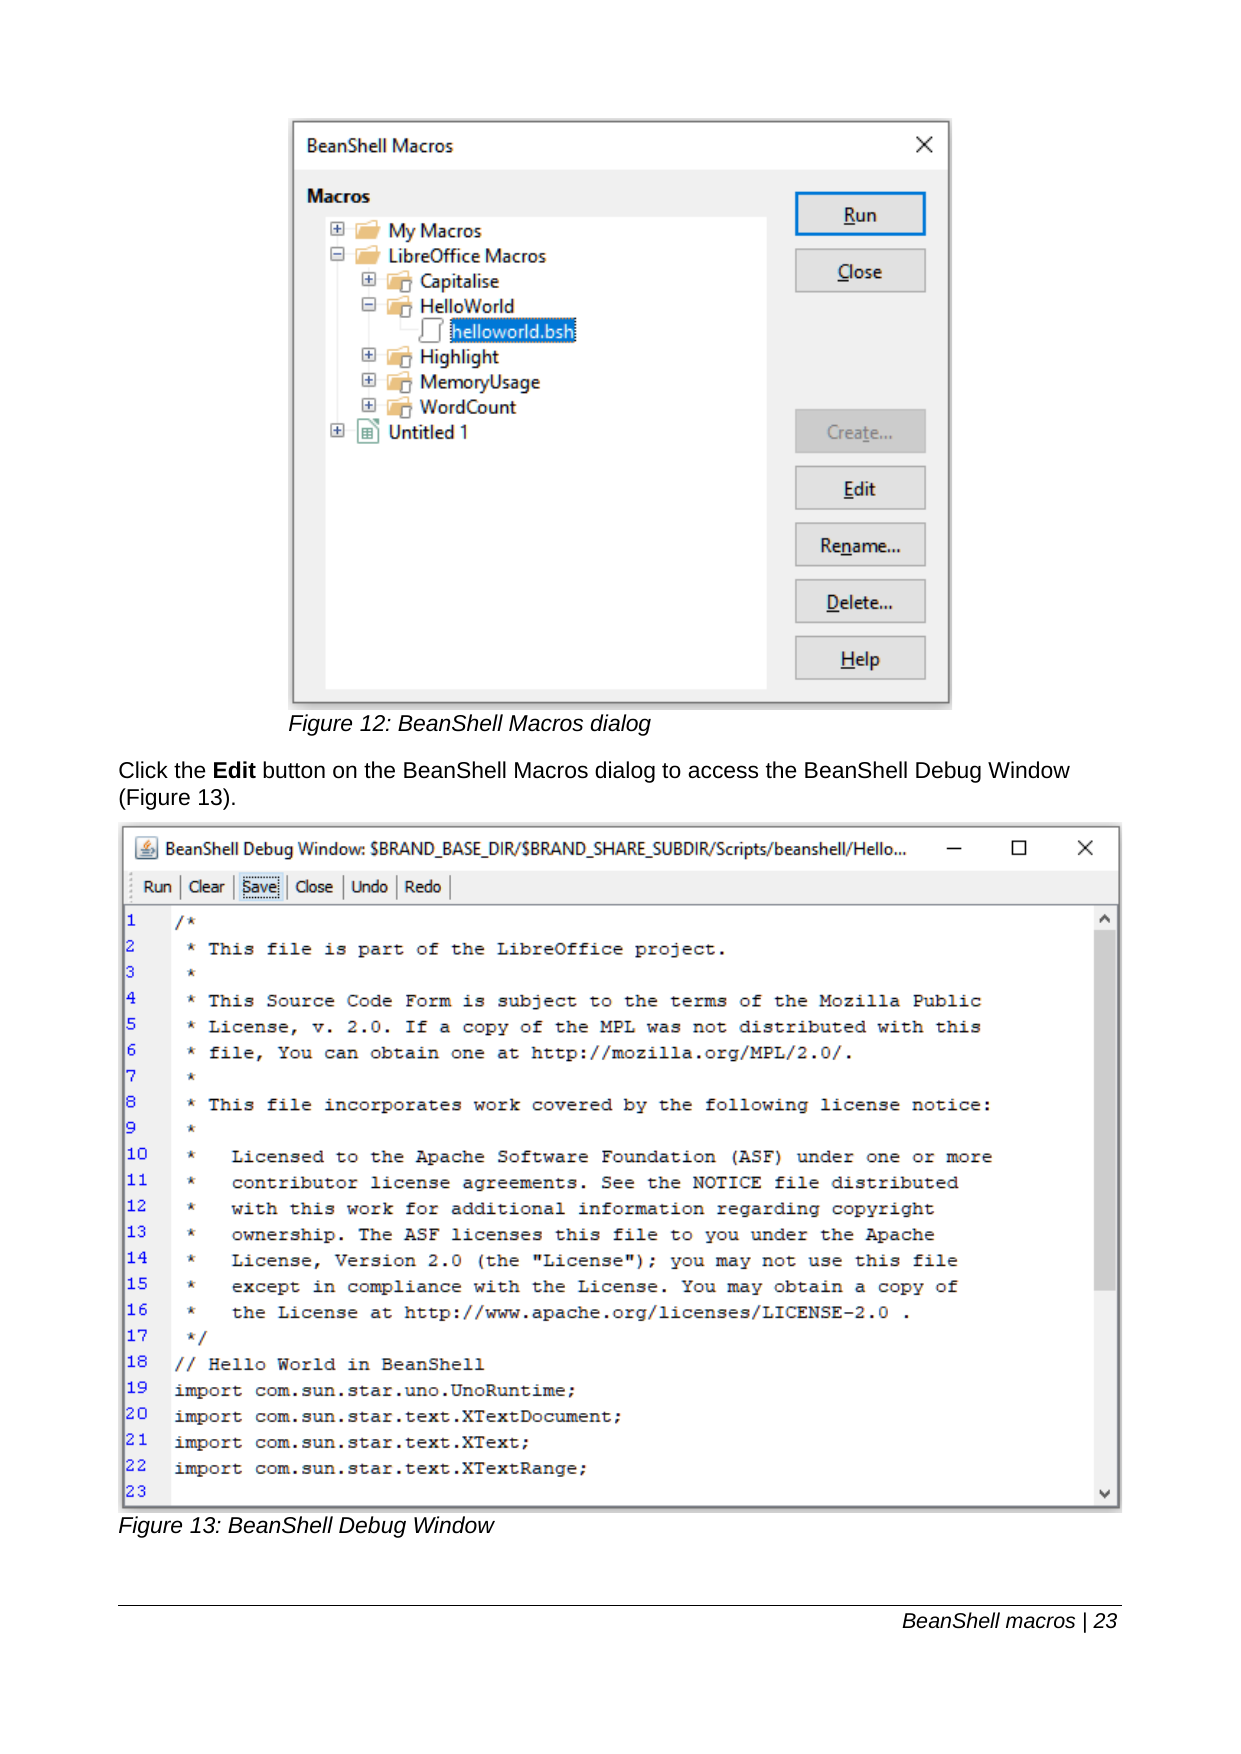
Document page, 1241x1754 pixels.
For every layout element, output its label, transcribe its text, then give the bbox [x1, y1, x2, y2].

text Figure 12: BeanShell Macros dialog [288, 710, 952, 736]
picture [118, 822, 1123, 1513]
text Click the Edit button on the BeanShell Macros dialog to access the BeanShell Debug Window (Figure 13). [118, 757, 1122, 810]
picture [288, 118, 953, 710]
text Figure 13: BeanShell Debug Window [118, 1513, 1122, 1539]
